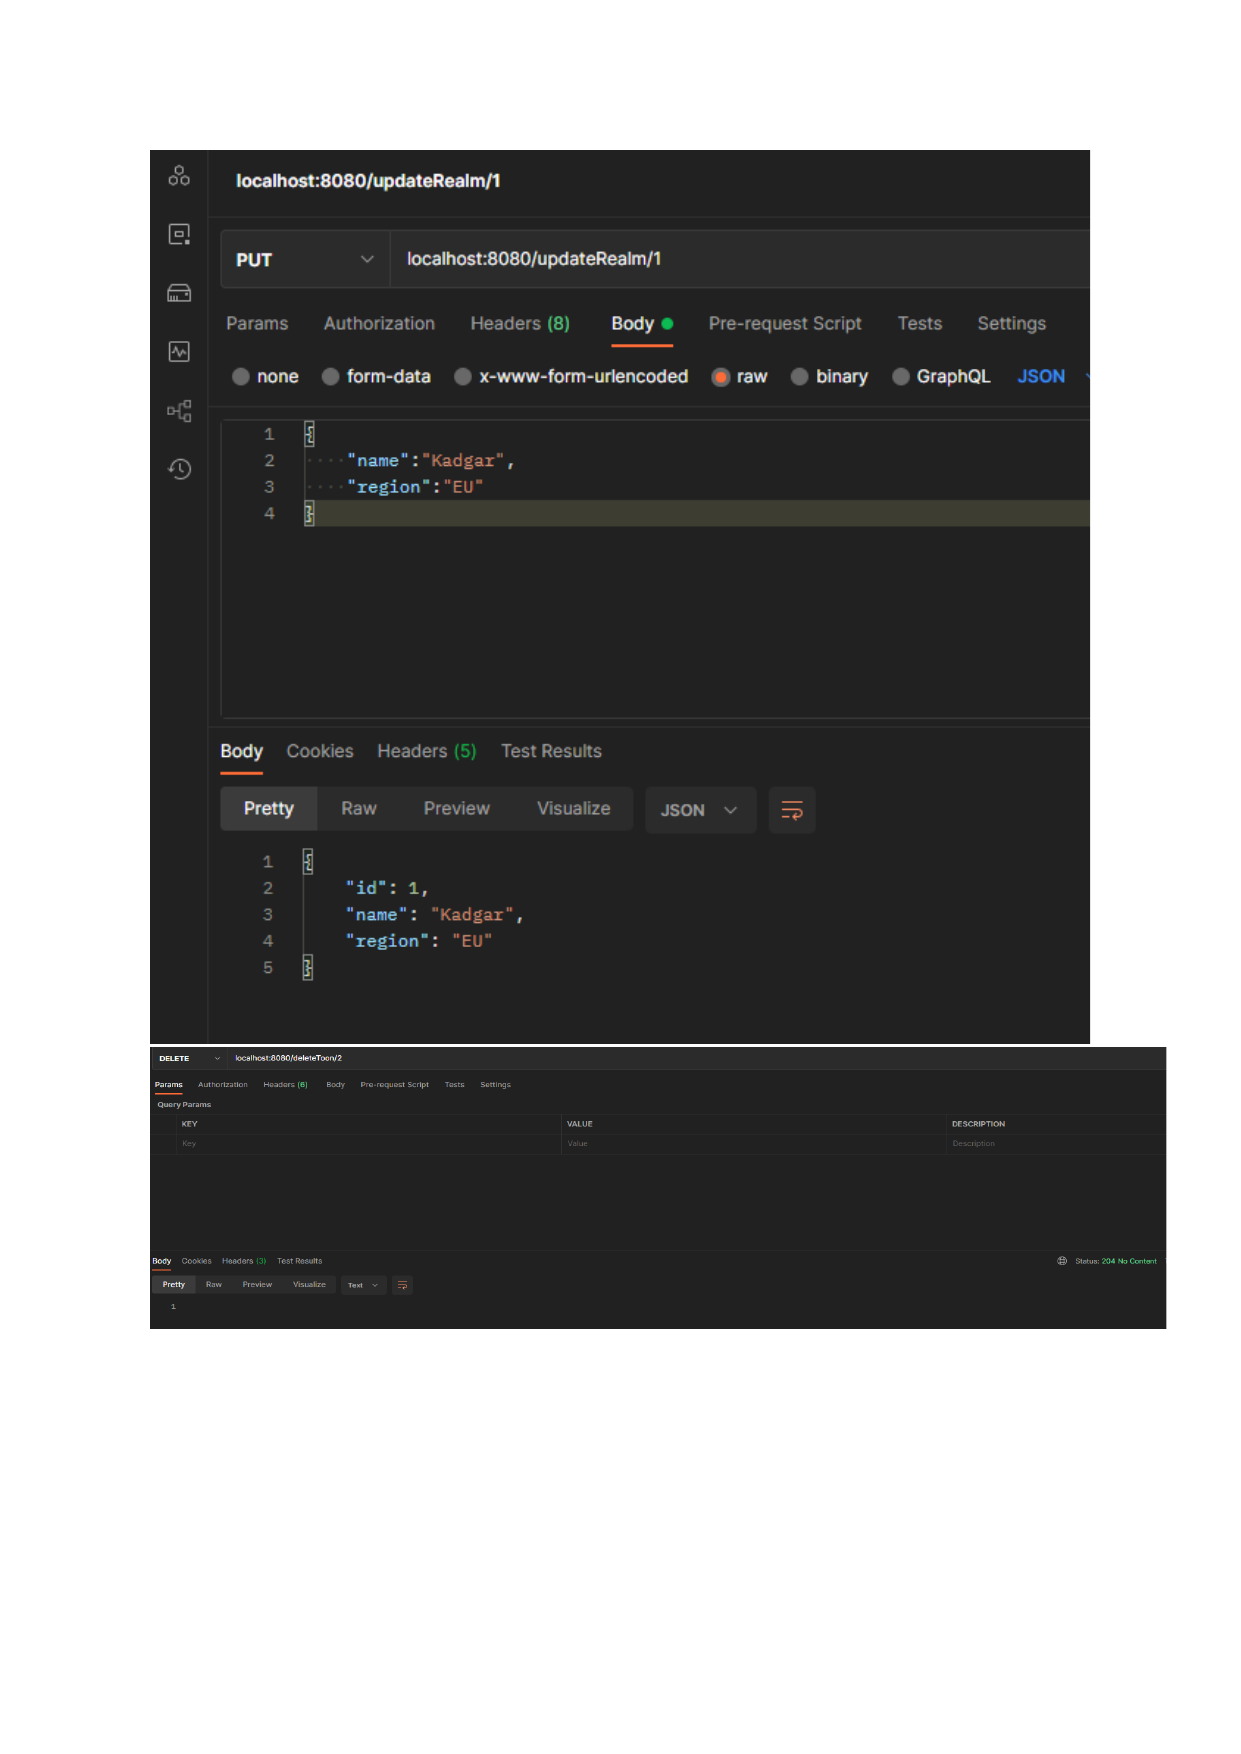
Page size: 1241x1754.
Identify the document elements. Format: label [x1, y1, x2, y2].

picture [150, 150, 1091, 1044]
picture [150, 1047, 1167, 1329]
